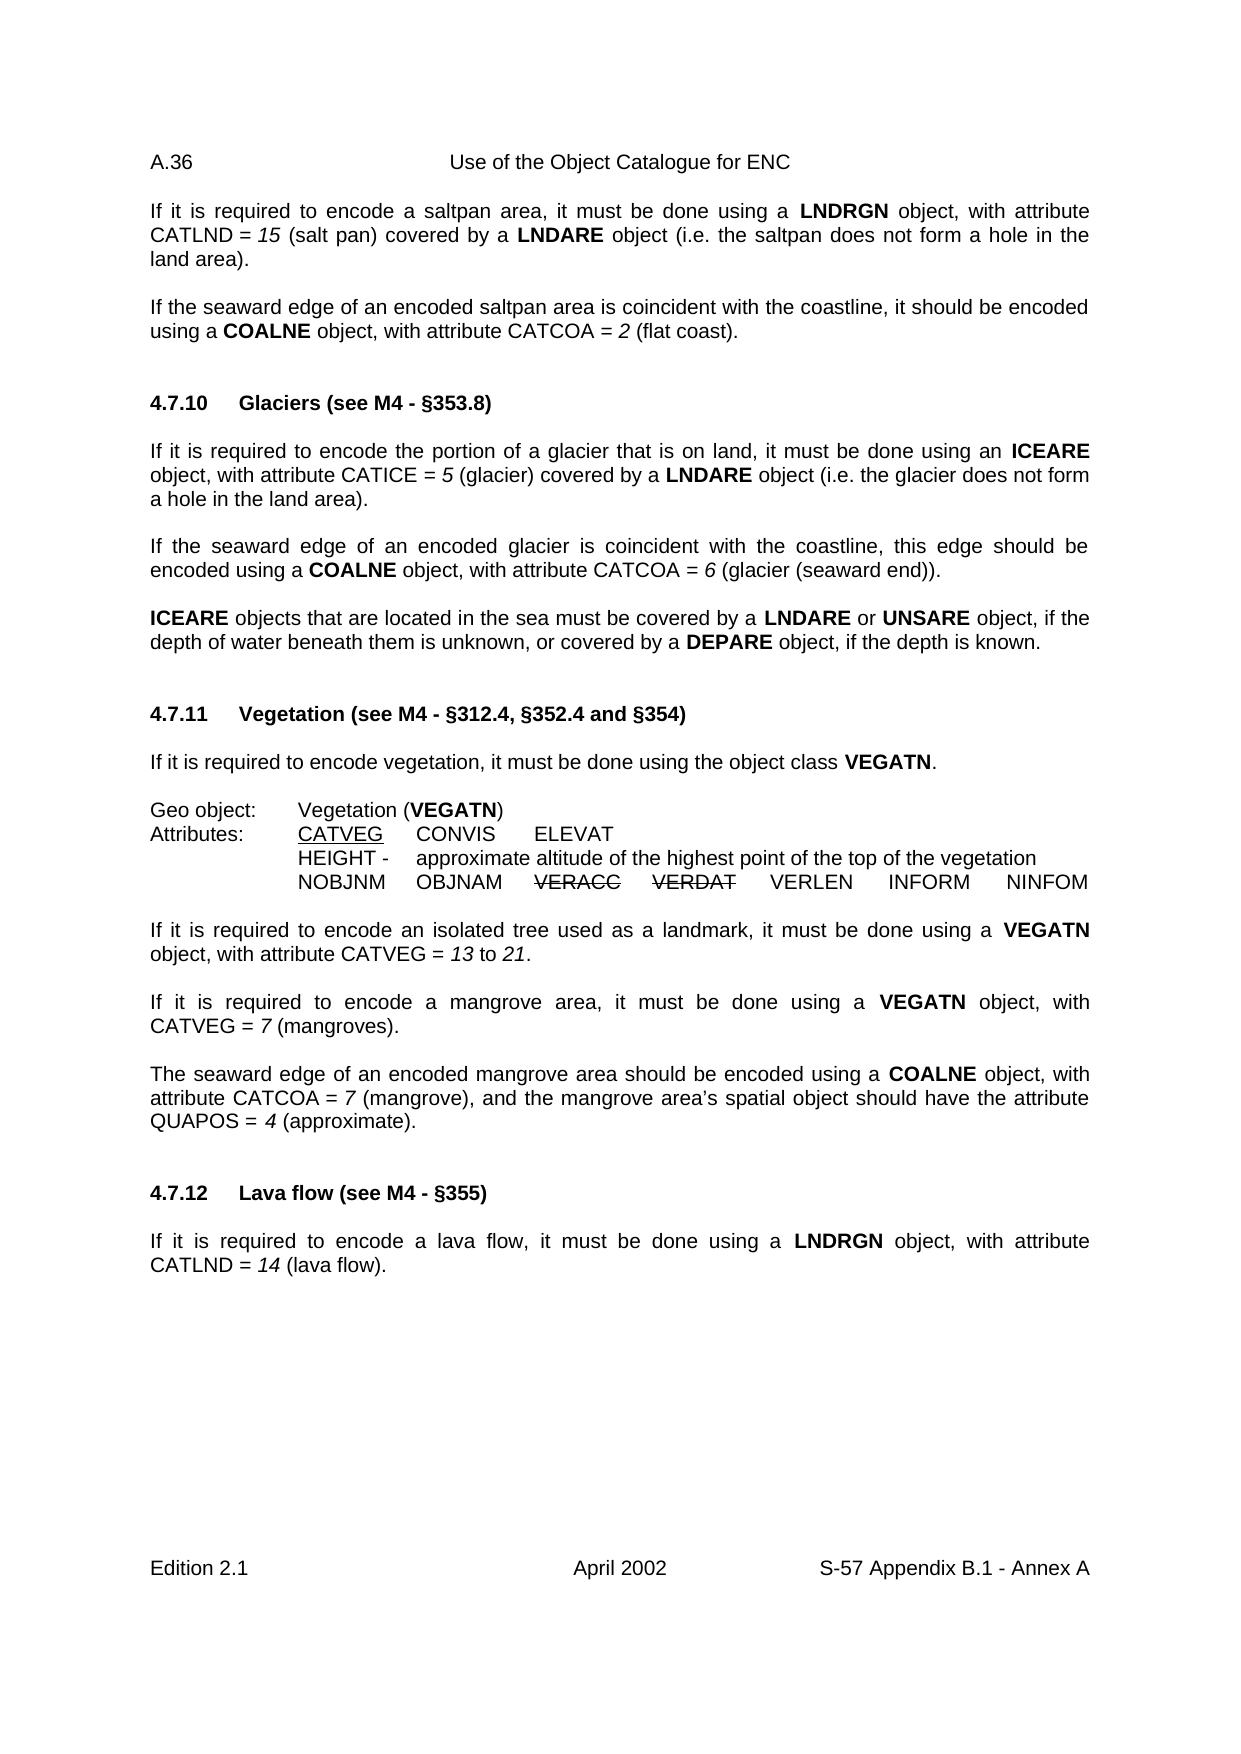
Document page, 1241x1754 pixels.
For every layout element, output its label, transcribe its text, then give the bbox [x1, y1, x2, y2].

text If it is required to encode a saltpan area, it must be done using a LNDRGN object, with attribute CATLND = 15 (salt pan) covered by a LNDARE object (i.e. the saltpan does not form a hole in the land area). [150, 199, 1090, 271]
text NOBJNM OBJNAM VERACC VERDAT VERLEN INFORM NINFOM [150, 870, 1090, 894]
text ICEARE objects that are located in the sea must be covered by a LNDARE or UNSARE object, if the depth of water beneath them is unknown, or covered by a DEPARE object, if the depth is known. [150, 606, 1090, 654]
text If it is required to encode the portion of a glacier that is on land, it must be done using an ICEARE object, with attribute CATICE = 5 (glacier) covered by a LNDARE object (i.e. the glacier does not form a hole in the land area). [150, 438, 1090, 510]
subtitle 4.7.11 Vegetation (see M4 - §312.4, §352.4 and §354) [150, 702, 1090, 726]
text If the seaward edge of an encoded saltpan area is coincident with the coastline, it should be encoded using a COALNE object, with attribute CATCOA = 2 (flat coast). [150, 295, 1090, 343]
text If the seaward edge of an encoded glacier is coincident with the coastline, this edge should be encoded using a COALNE object, with attribute CATCOA = 6 (glacier (seaward end)). [150, 534, 1090, 582]
text If it is required to encode vegetation, it must be done using the object class VEGATN. [150, 750, 1090, 774]
text Geo object: Vegetation (VEGATN) [150, 798, 1090, 822]
text The seaward edge of an encoded mangrove area should be encoded using a COALNE object, with attribute CATCOA = 7 (mangrove), and the mangrove area’s spatial object should have the attribute QUAPOS = 4 (approximate). [150, 1061, 1090, 1133]
subtitle 4.7.12 Lava flow (see M4 - §355) [150, 1181, 1090, 1205]
text HEIGHT - approximate altitude of the highest point of the top of the vegetation [150, 846, 1090, 870]
text Attributes: CATVEG CONVIS ELEVAT [150, 822, 1090, 846]
subtitle 4.7.10 Glaciers (see M4 - §353.8) [150, 391, 1090, 414]
text If it is required to encode a lava flow, it must be done using a LNDRGN object, with attribute CATLND = 14 (lava flow). [150, 1229, 1090, 1277]
text If it is required to encode a mangrove area, it must be done using a VEGATN object, with CATVEG = 7 (mangroves). [150, 989, 1090, 1037]
text If it is required to encode an isolated tree used as a landmark, it must be done using a VEGATN object, with attribute CATVEG = 13 to 21. [150, 918, 1090, 966]
